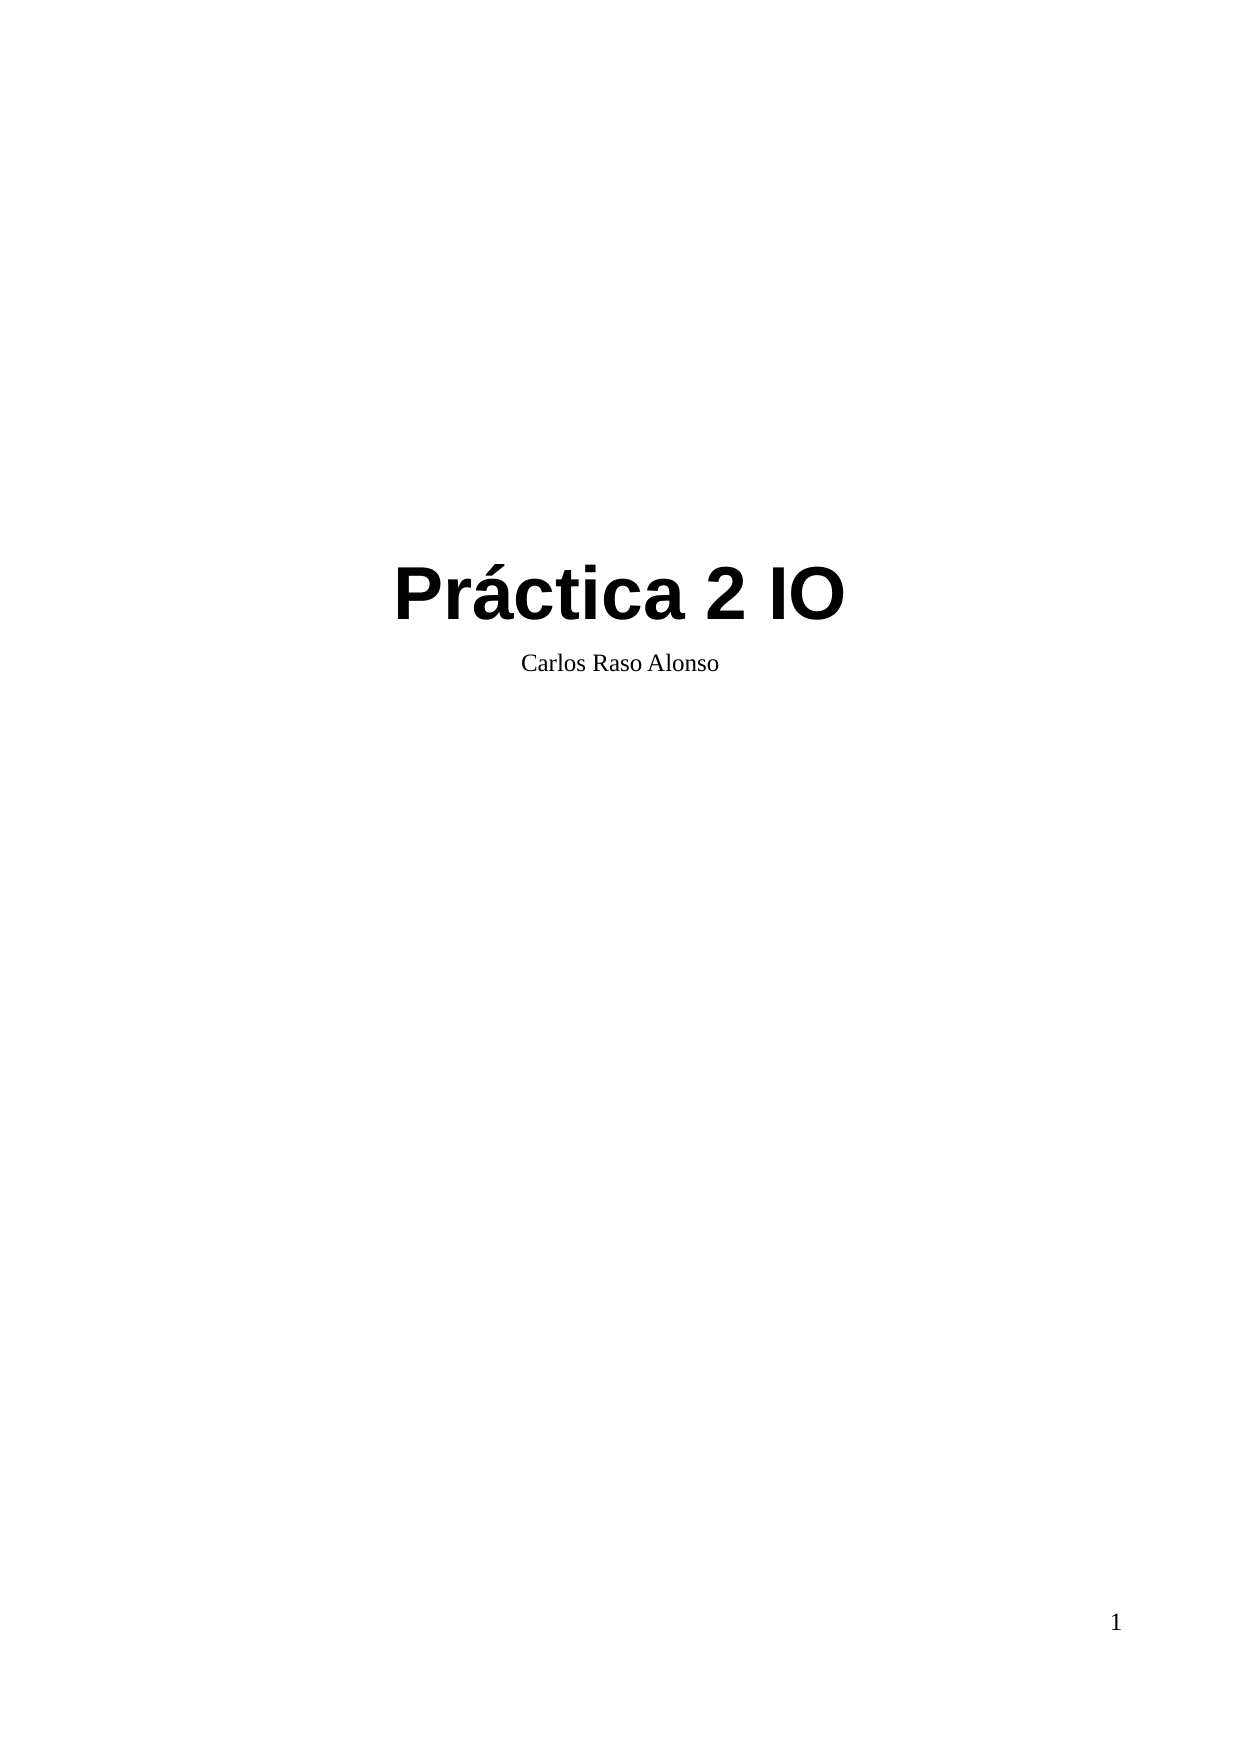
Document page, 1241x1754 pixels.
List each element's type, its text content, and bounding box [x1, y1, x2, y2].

subtitle Práctica 2 IO [118, 549, 1122, 635]
subtitle Carlos Raso Alonso [118, 648, 1122, 676]
